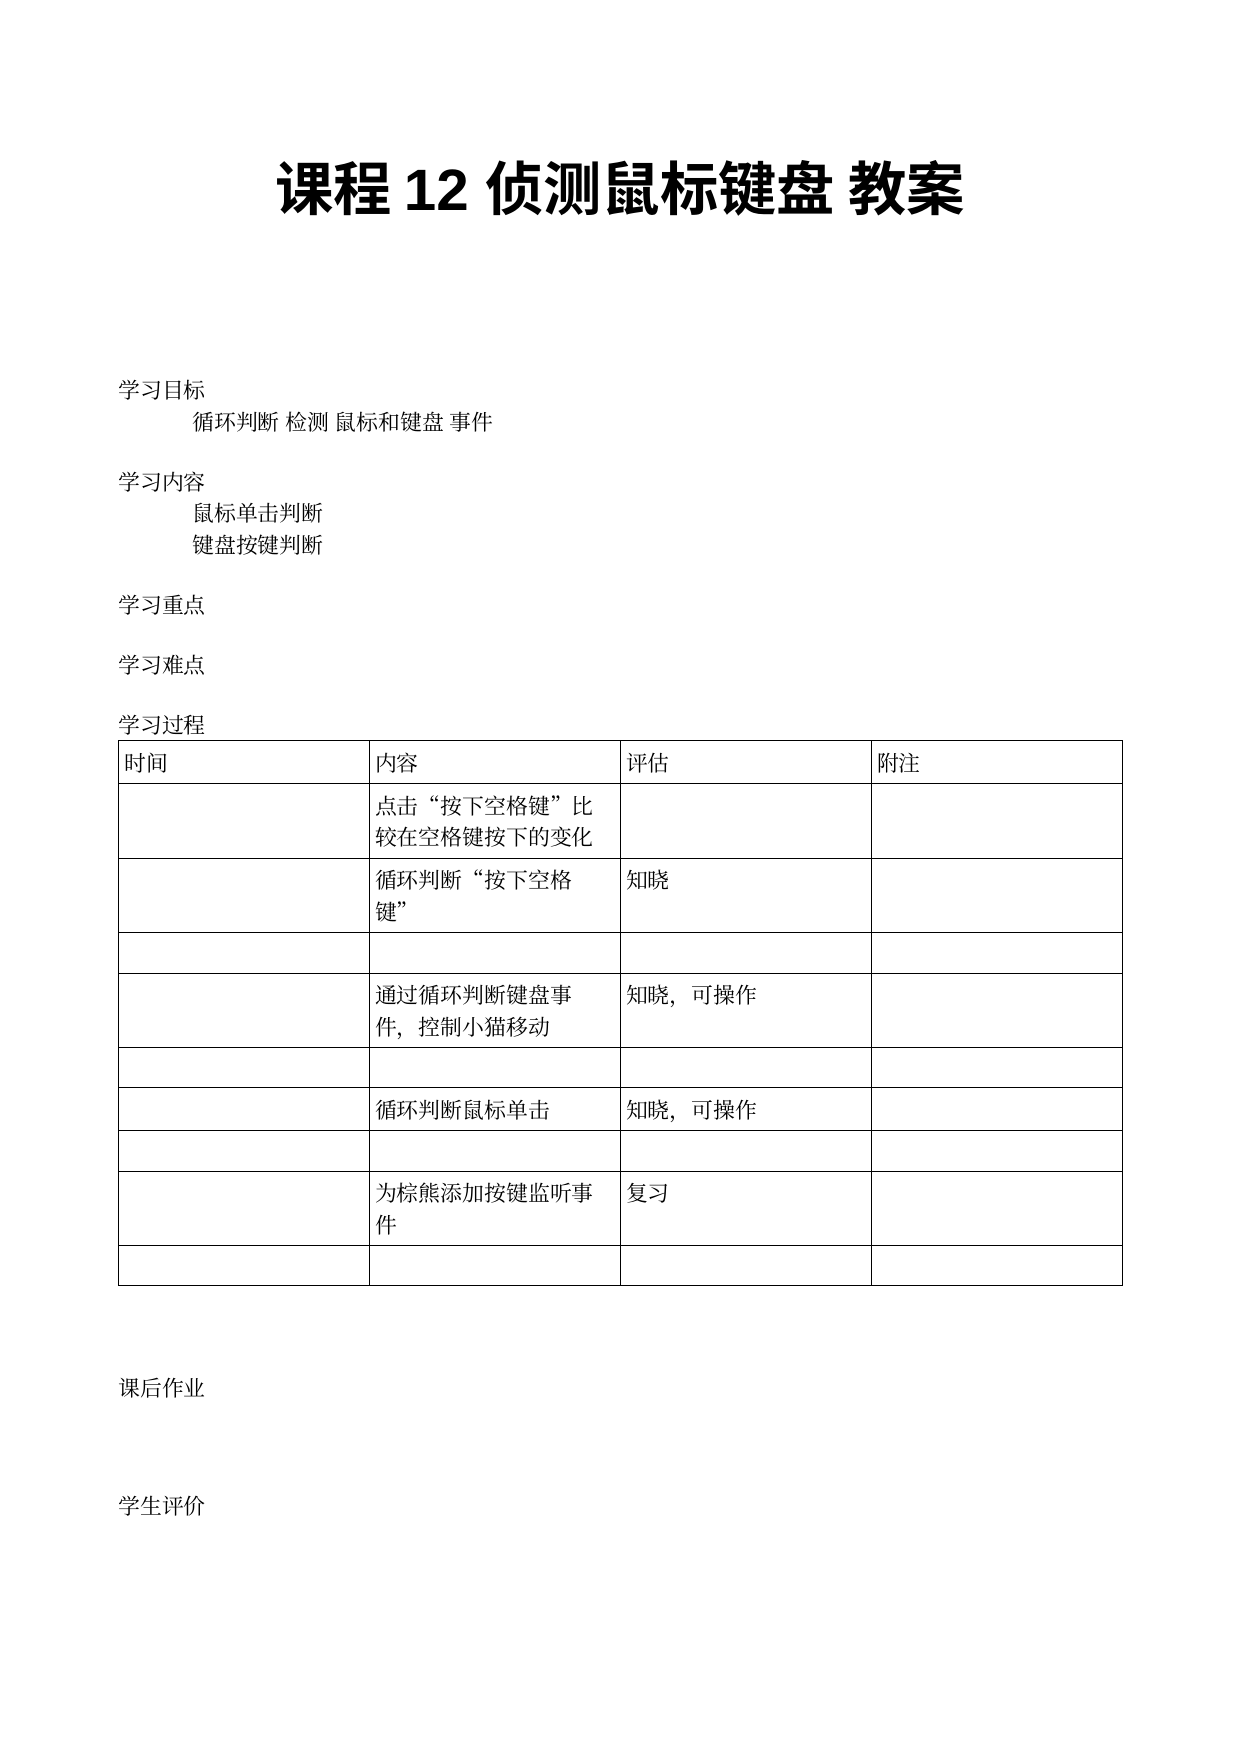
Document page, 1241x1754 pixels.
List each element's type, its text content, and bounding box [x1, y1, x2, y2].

table_cell [872, 784, 1122, 858]
table_cell [119, 1088, 369, 1130]
text 鼠标单击判断 [118, 497, 1122, 528]
text 学习内容 [118, 465, 1122, 497]
table_cell [872, 974, 1122, 1047]
table_cell 知晓 [621, 859, 871, 932]
table_cell [119, 859, 369, 932]
table_header 附注 [872, 741, 1122, 783]
table_cell [621, 1131, 871, 1171]
table_header 内容 [370, 741, 620, 783]
table_cell 复习 [621, 1172, 871, 1245]
table_cell [872, 1131, 1122, 1171]
text 学习过程 [118, 709, 1122, 740]
table_cell [621, 784, 871, 858]
text 课后作业 [118, 1372, 1122, 1403]
table_cell [370, 1048, 620, 1087]
table_cell [119, 1131, 369, 1171]
table_cell [872, 1048, 1122, 1087]
table_header 时间 [119, 741, 369, 783]
table_cell [621, 933, 871, 972]
table_cell [621, 1048, 871, 1087]
table_cell [872, 859, 1122, 932]
table_cell 为棕熊添加按键监听事件 [370, 1172, 620, 1245]
table_cell [119, 1172, 369, 1245]
table_cell [872, 933, 1122, 972]
text 键盘按键判断 [118, 528, 1122, 559]
table_cell 知晓，可操作 [621, 1088, 871, 1130]
table_cell 知晓，可操作 [621, 974, 871, 1047]
text 学习目标 [118, 373, 1122, 405]
table_cell [119, 1048, 369, 1087]
text 学习难点 [118, 648, 1122, 680]
table_cell [370, 933, 620, 972]
text 学生评价 [118, 1489, 1122, 1521]
text 循环判断 检测 鼠标和键盘 事件 [118, 405, 1122, 436]
table_cell 点击“按下空格键”比较在空格键按下的变化 [370, 784, 620, 858]
table_cell [119, 933, 369, 972]
text 学习重点 [118, 588, 1122, 620]
table_cell [119, 974, 369, 1047]
table_cell [872, 1246, 1122, 1285]
table_cell 通过循环判断键盘事件，控制小猫移动 [370, 974, 620, 1047]
table_cell [872, 1088, 1122, 1130]
table_cell 循环判断“按下空格键” [370, 859, 620, 932]
table_cell 循环判断鼠标单击 [370, 1088, 620, 1130]
table_cell [621, 1246, 871, 1285]
table_cell [370, 1246, 620, 1285]
table_cell [370, 1131, 620, 1171]
table_cell [119, 784, 369, 858]
table_header 评估 [621, 741, 871, 783]
title 课程12 侦测鼠标键盘 教案 [118, 143, 1122, 228]
table_cell [872, 1172, 1122, 1245]
table_cell [119, 1246, 369, 1285]
